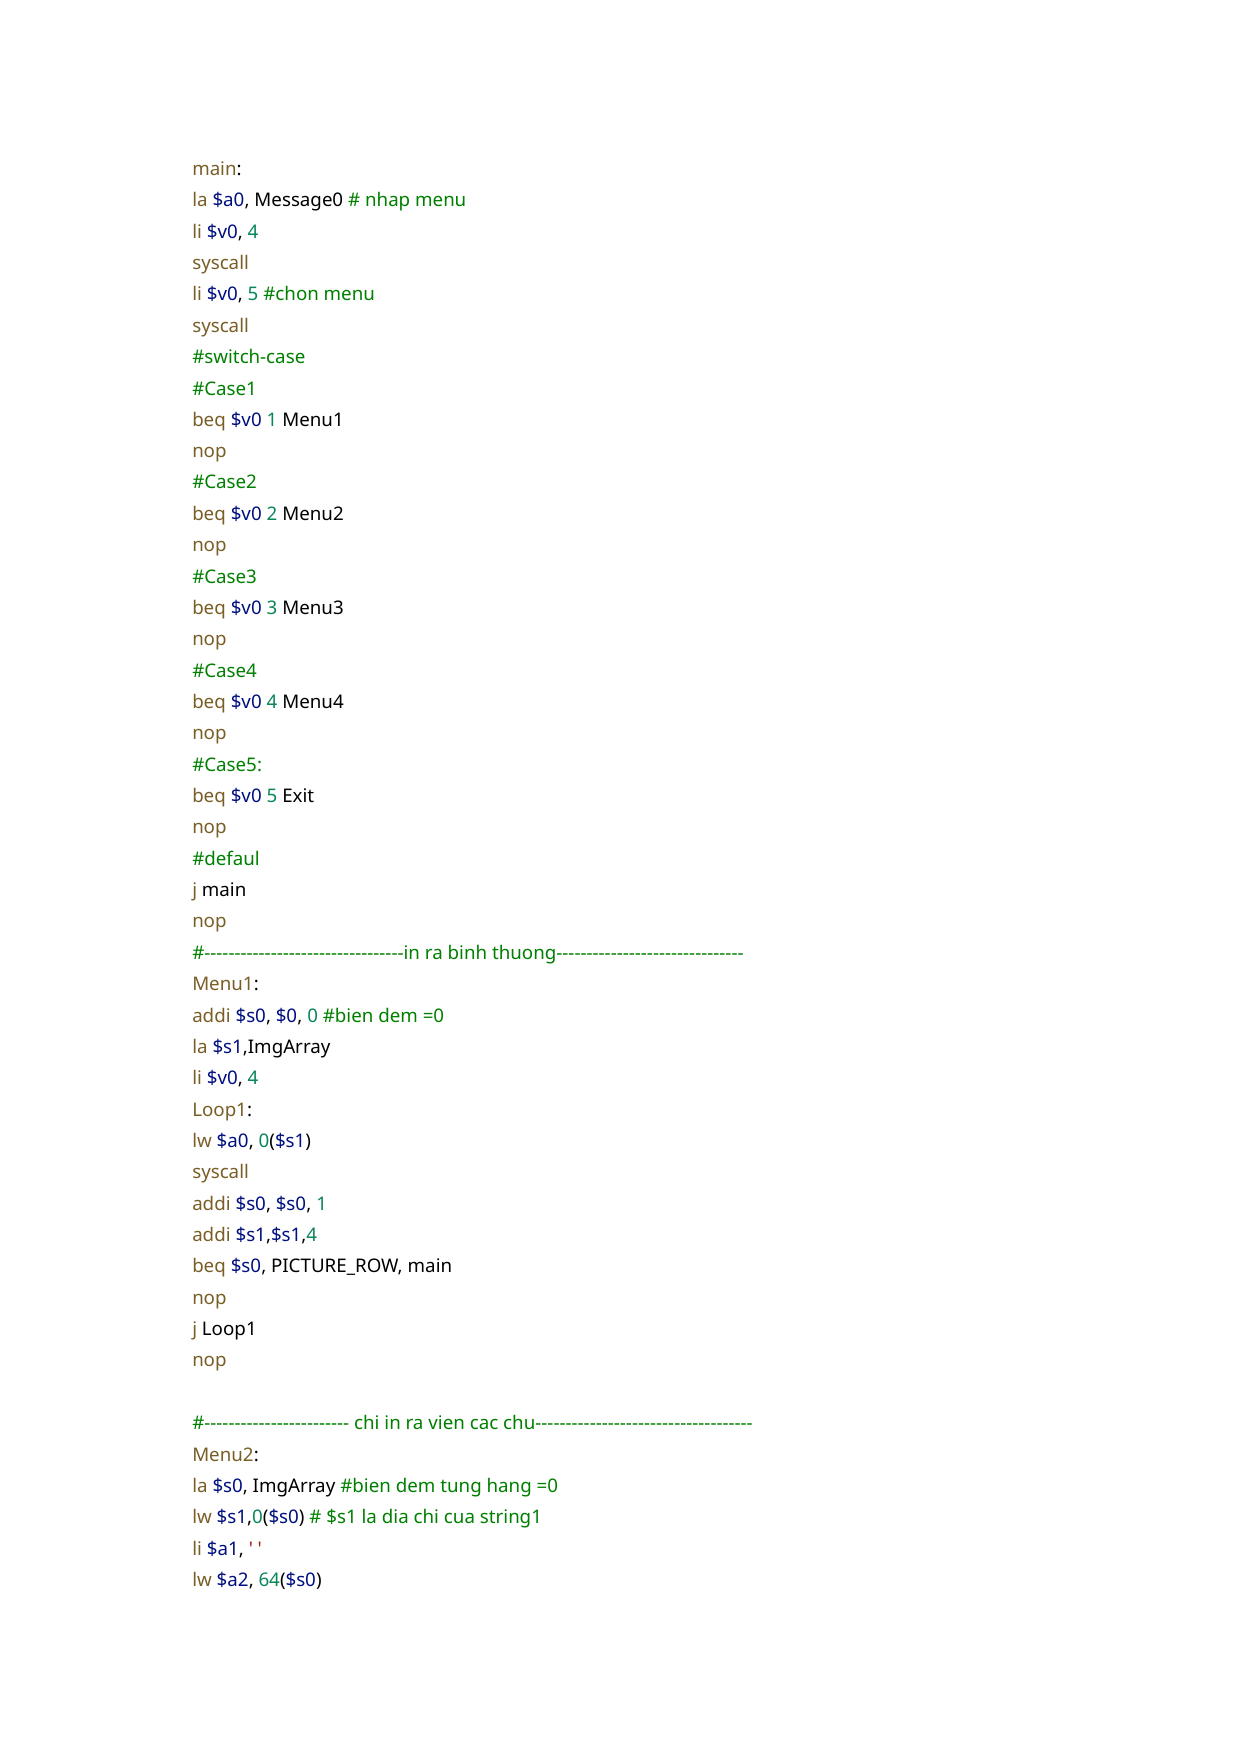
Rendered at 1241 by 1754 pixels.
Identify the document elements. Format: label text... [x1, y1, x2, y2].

text #Case4 [192, 651, 1122, 682]
text nop [192, 902, 1122, 933]
text beq $v0 3 Menu3 [192, 588, 1122, 620]
text j Loop1 [192, 1309, 1122, 1341]
text #defaul [192, 839, 1122, 871]
text nop [192, 526, 1122, 557]
text #Case5: [192, 745, 1122, 777]
text nop [192, 1341, 1122, 1372]
text beq $v0 5 Exit [192, 777, 1122, 808]
text lw $a2, 64($s0) [192, 1560, 1122, 1592]
text nop [192, 714, 1122, 745]
text la $s0, ImgArray #bien dem tung hang =0 [192, 1466, 1122, 1498]
text nop [192, 620, 1122, 651]
text #Case2 [192, 463, 1122, 494]
text beq $v0 1 Menu1 [192, 400, 1122, 432]
text li $v0, 5 #chon menu [192, 275, 1122, 306]
text beq $v0 2 Menu2 [192, 494, 1122, 526]
text #switch-case [192, 338, 1122, 369]
text nop [192, 1278, 1122, 1309]
text main: [192, 149, 1122, 181]
text addi $s1,$s1,4 [192, 1216, 1122, 1247]
text #---------------------------------in ra binh thuong------------------------------- [192, 933, 1122, 965]
text li $v0, 4 [192, 212, 1122, 243]
text syscall [192, 243, 1122, 275]
text syscall [192, 306, 1122, 338]
text nop [192, 808, 1122, 839]
text li $v0, 4 [192, 1059, 1122, 1090]
text beq $s0, PICTURE_ROW, main [192, 1247, 1122, 1278]
text lw $a0, 0($s1) [192, 1121, 1122, 1153]
text Menu2: [192, 1435, 1122, 1466]
text syscall [192, 1153, 1122, 1184]
text la $s1,ImgArray [192, 1027, 1122, 1059]
text Menu1: [192, 965, 1122, 996]
text lw $s1,0($s0) # $s1 la dia chi cua string1 [192, 1498, 1122, 1529]
text addi $s0, $0, 0 #bien dem =0 [192, 996, 1122, 1027]
text #Case1 [192, 369, 1122, 400]
text la $a0, Message0 # nhap menu [192, 181, 1122, 212]
text #Case3 [192, 557, 1122, 588]
text beq $v0 4 Menu4 [192, 682, 1122, 714]
text li $a1, ' ' [192, 1529, 1122, 1560]
text Loop1: [192, 1090, 1122, 1121]
text addi $s0, $s0, 1 [192, 1184, 1122, 1216]
text j main [192, 871, 1122, 902]
text #------------------------ chi in ra vien cac chu------------------------------------ [192, 1404, 1122, 1435]
text nop [192, 432, 1122, 463]
